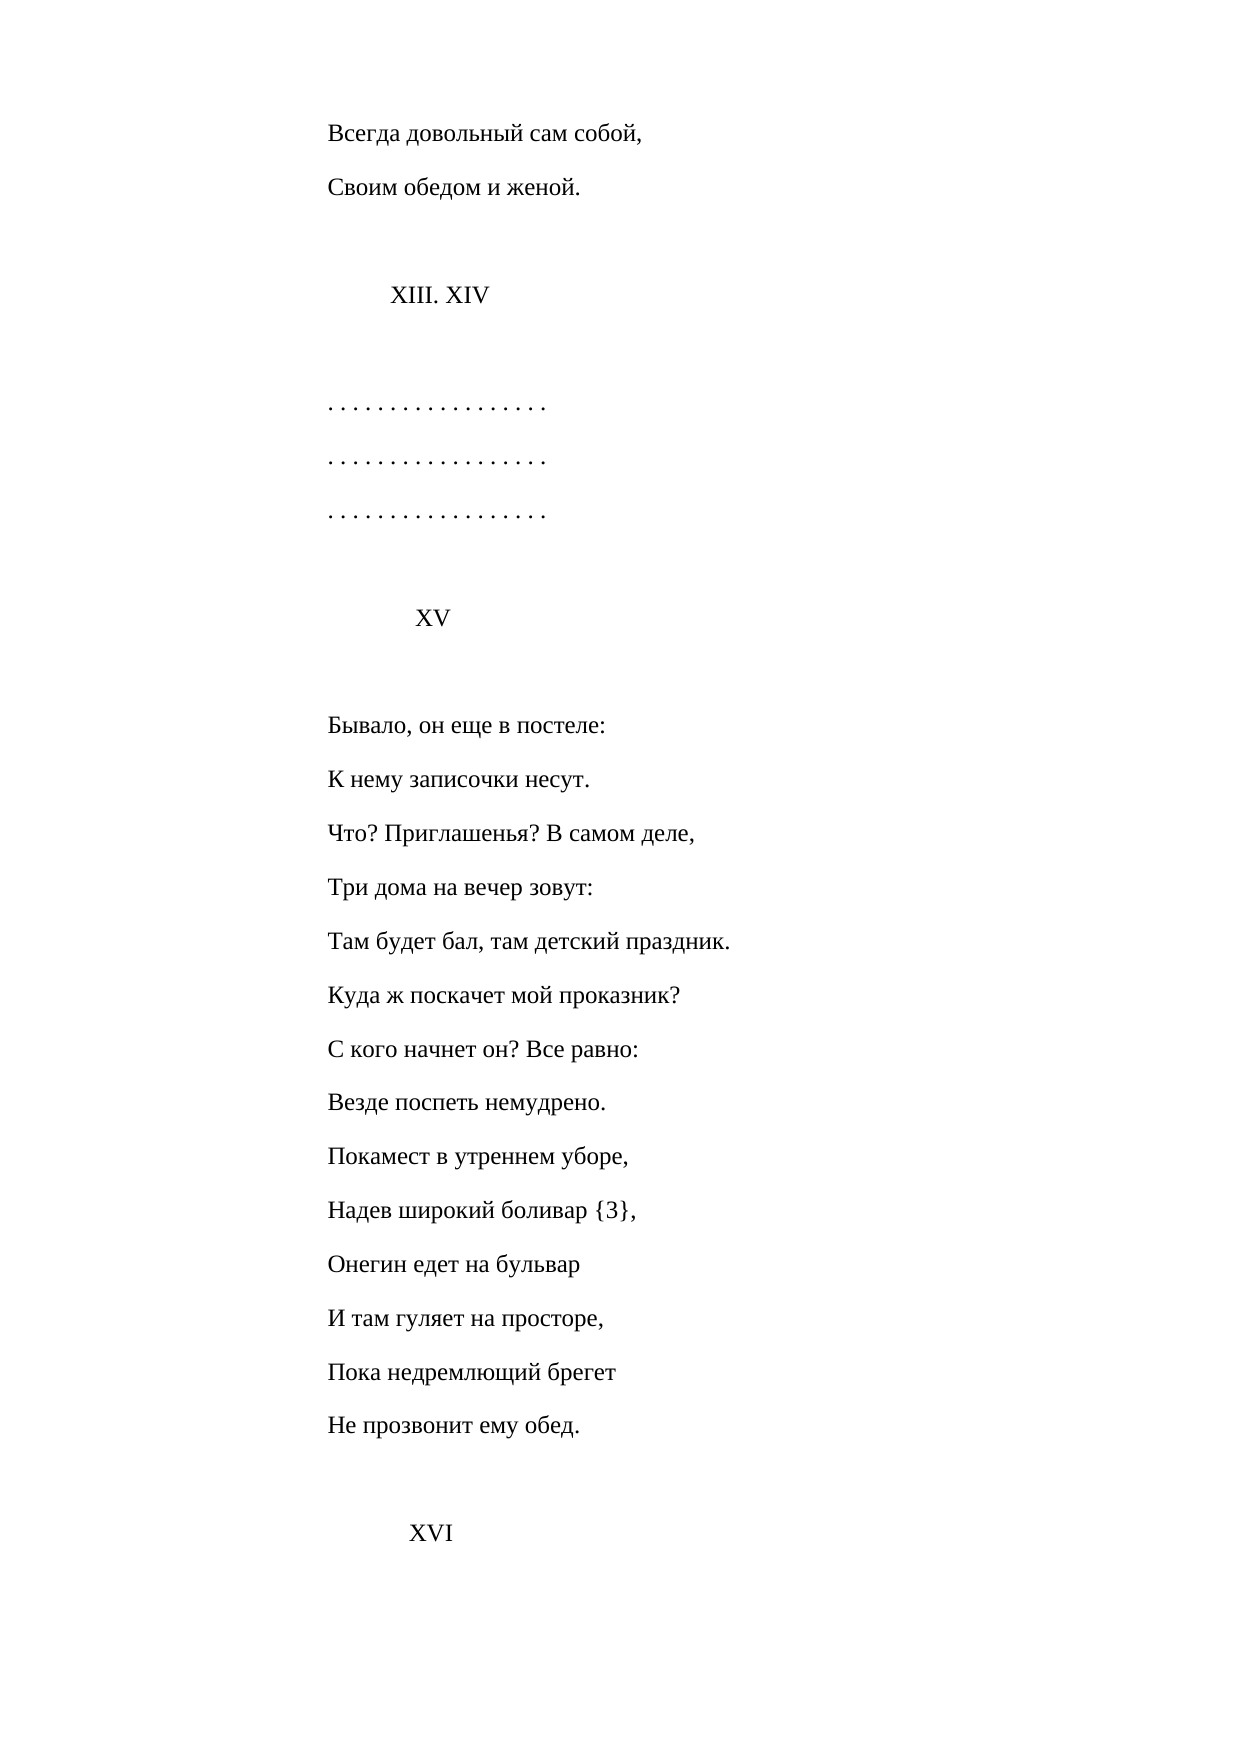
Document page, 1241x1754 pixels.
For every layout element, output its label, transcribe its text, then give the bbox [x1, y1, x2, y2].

text Пока недремлющий брегет [177, 1357, 1152, 1386]
text XVI [177, 1518, 1152, 1547]
text . . . . . . . . . . . . . . . . . . [177, 495, 1152, 524]
text Бывало, он еще в постеле: [177, 711, 1152, 739]
text Там будет бал, там детский праздник. [177, 926, 1152, 955]
text Куда ж поскачет мой проказник? [177, 980, 1152, 1008]
text Надев широкий боливар {3}, [177, 1195, 1152, 1224]
text XIII. XIV [177, 280, 1152, 308]
text Онегин едет на бульвар [177, 1249, 1152, 1278]
text С кого начнет он? Все равно: [177, 1034, 1152, 1062]
text . . . . . . . . . . . . . . . . . . [177, 441, 1152, 470]
text . . . . . . . . . . . . . . . . . . [177, 387, 1152, 416]
text К нему записочки несут. [177, 764, 1152, 793]
text Не прозвонит ему обед. [177, 1411, 1152, 1439]
text И там гуляет на просторе, [177, 1303, 1152, 1332]
text Всегда довольный сам собой, [177, 118, 1152, 147]
text Покамест в утреннем уборе, [177, 1141, 1152, 1170]
text Три дома на вечер зовут: [177, 872, 1152, 901]
text XV [177, 603, 1152, 632]
text Что? Приглашенья? В самом деле, [177, 818, 1152, 847]
text Везде поспеть немудрено. [177, 1087, 1152, 1116]
text Своим обедом и женой. [177, 172, 1152, 201]
